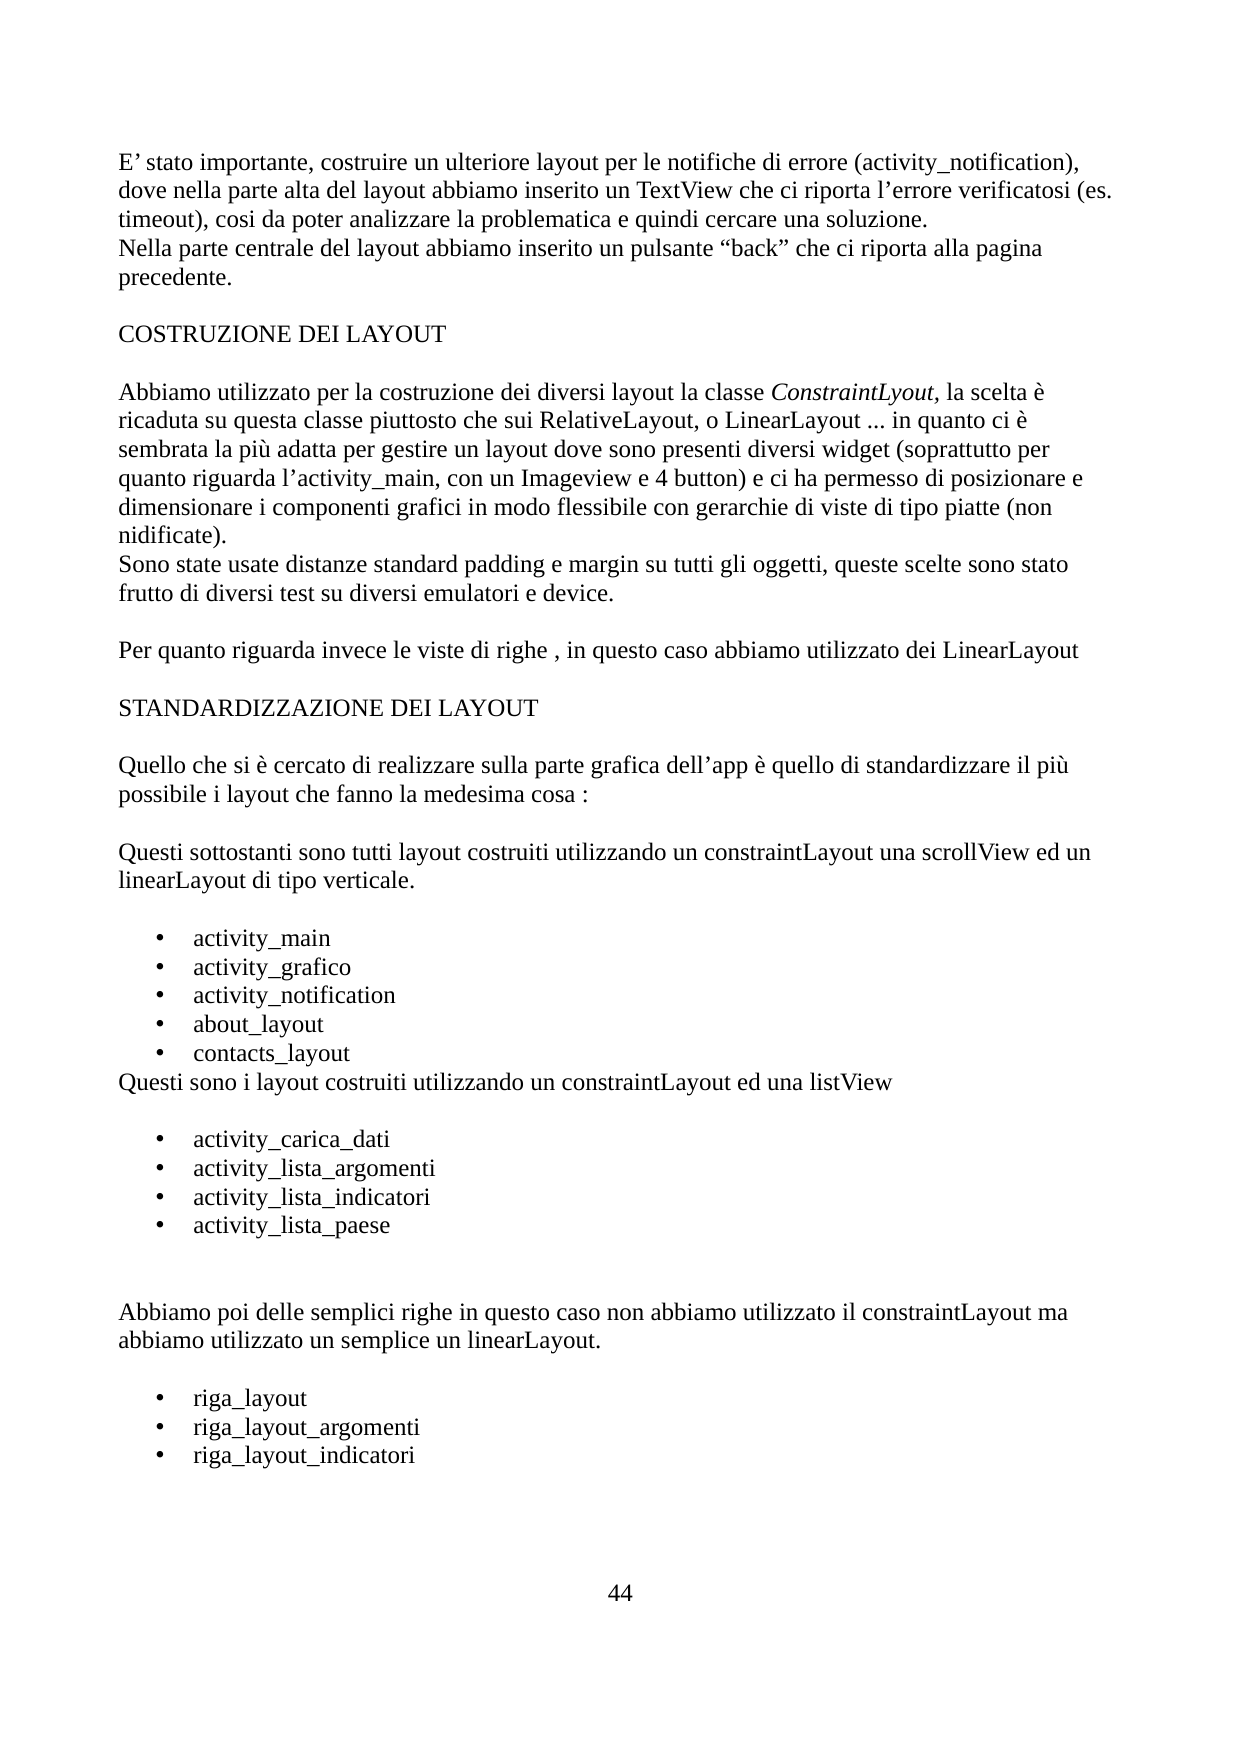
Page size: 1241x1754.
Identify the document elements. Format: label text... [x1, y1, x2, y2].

list about_layout [156, 1009, 1122, 1038]
list activity_carica_dati [156, 1124, 1122, 1153]
list riga_layout_argomenti [156, 1412, 1122, 1441]
list riga_layout [156, 1383, 1122, 1412]
list activity_notification [156, 981, 1122, 1009]
list riga_layout_indicatori [156, 1441, 1122, 1469]
list contacts_layout [156, 1038, 1122, 1067]
text Per quanto riguarda invece le viste di righe , in questo caso abbiamo utilizzato dei LinearLayout [118, 636, 1122, 664]
list activity_main [156, 923, 1122, 952]
text COSTRUZIONE DEI LAYOUT [118, 319, 1122, 348]
text Questi sono i layout costruiti utilizzando un constraintLayout ed una listView [118, 1067, 1122, 1096]
text Nella parte centrale del layout abbiamo inserito un pulsante “back” che ci riporta alla pagina precedente. [118, 233, 1122, 291]
list activity_lista_argomenti [156, 1153, 1122, 1182]
text Quello che si è cercato di realizzare sulla parte grafica dell’app è quello di standardizzare il più possibile i layout che fanno la medesima cosa : [118, 751, 1122, 808]
list activity_lista_paese [156, 1211, 1122, 1239]
text STANDARDIZZAZIONE DEI LAYOUT [118, 693, 1122, 722]
list activity_lista_indicatori [156, 1182, 1122, 1211]
text Questi sottostanti sono tutti layout costruiti utilizzando un constraintLayout una scrollView ed un linearLayout di tipo verticale. [118, 837, 1122, 894]
text Abbiamo utilizzato per la costruzione dei diversi layout la classe ConstraintLyout, la scelta è ricaduta su questa classe piuttosto che sui RelativeLayout, o LinearLayout ... in quanto ci è sembrata la più adatta per gestire un layout dove sono presenti diversi widget (soprattutto per quanto riguarda l’activity_main, con un Imageview e 4 button) e ci ha permesso di posizionare e dimensionare i componenti grafici in modo flessibile con gerarchie di viste di tipo piatte (non nidificate). [118, 377, 1122, 549]
text Sono state usate distanze standard padding e margin su tutti gli oggetti, queste scelte sono stato frutto di diversi test su diversi emulatori e device. [118, 549, 1122, 607]
list activity_grafico [156, 952, 1122, 981]
text E’ stato importante, costruire un ulteriore layout per le notifiche di errore (activity_notification), dove nella parte alta del layout abbiamo inserito un TextView che ci riporta l’errore verificatosi (es. timeout), cosi da poter analizzare la problematica e quindi cercare una soluzione. [118, 147, 1122, 233]
text Abbiamo poi delle semplici righe in questo caso non abbiamo utilizzato il constraintLayout ma abbiamo utilizzato un semplice un linearLayout. [118, 1297, 1122, 1354]
